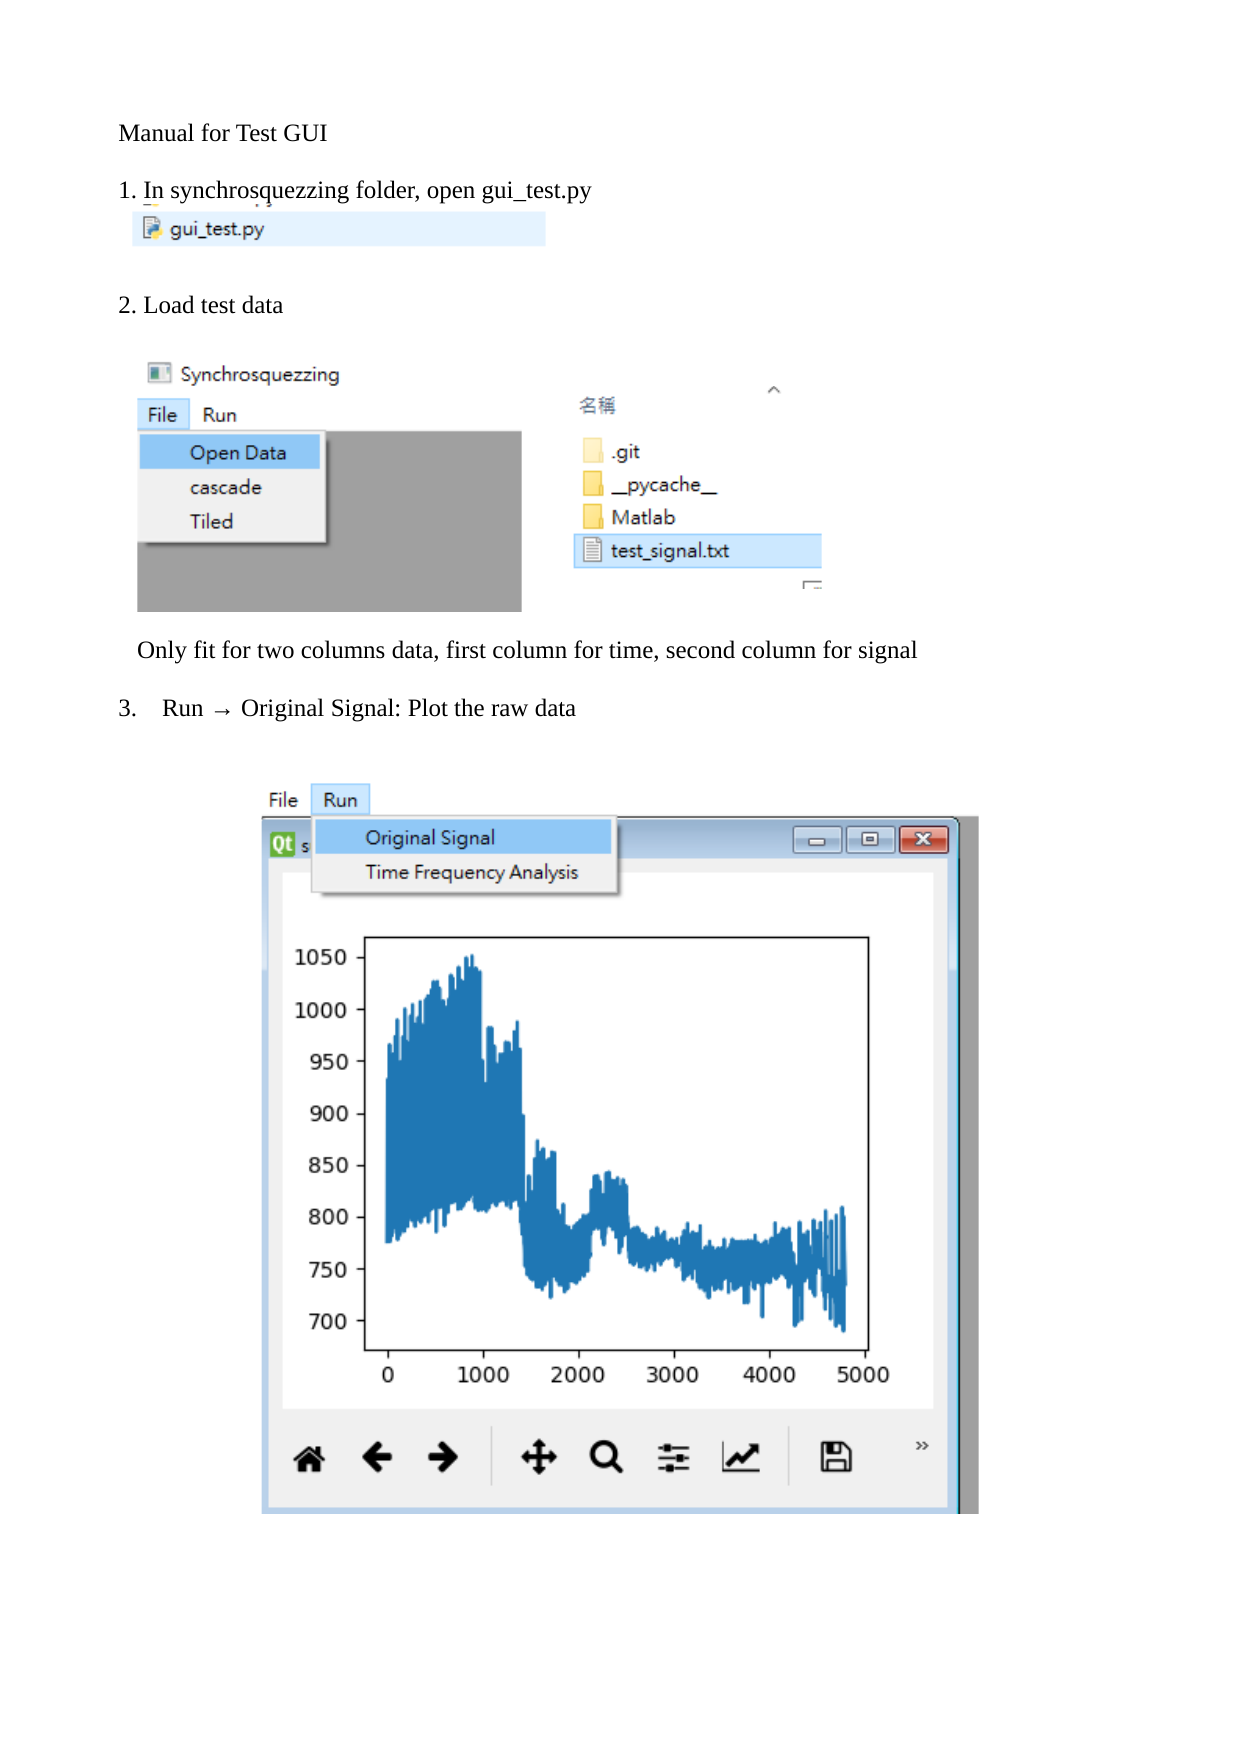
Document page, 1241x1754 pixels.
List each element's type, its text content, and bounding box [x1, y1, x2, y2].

text Manual for Test GUI [118, 118, 1122, 147]
text 2. Load test data [118, 291, 1122, 319]
picture [261, 779, 979, 1514]
picture [137, 353, 522, 612]
text 3. Run → Original Signal: Plot the raw data [118, 693, 1122, 722]
picture [552, 386, 822, 589]
picture [131, 204, 560, 270]
text Only fit for two columns data, first column for time, second column for signal [118, 636, 1122, 664]
text 1. In synchrosquezzing folder, open gui_test.py [118, 176, 1122, 204]
